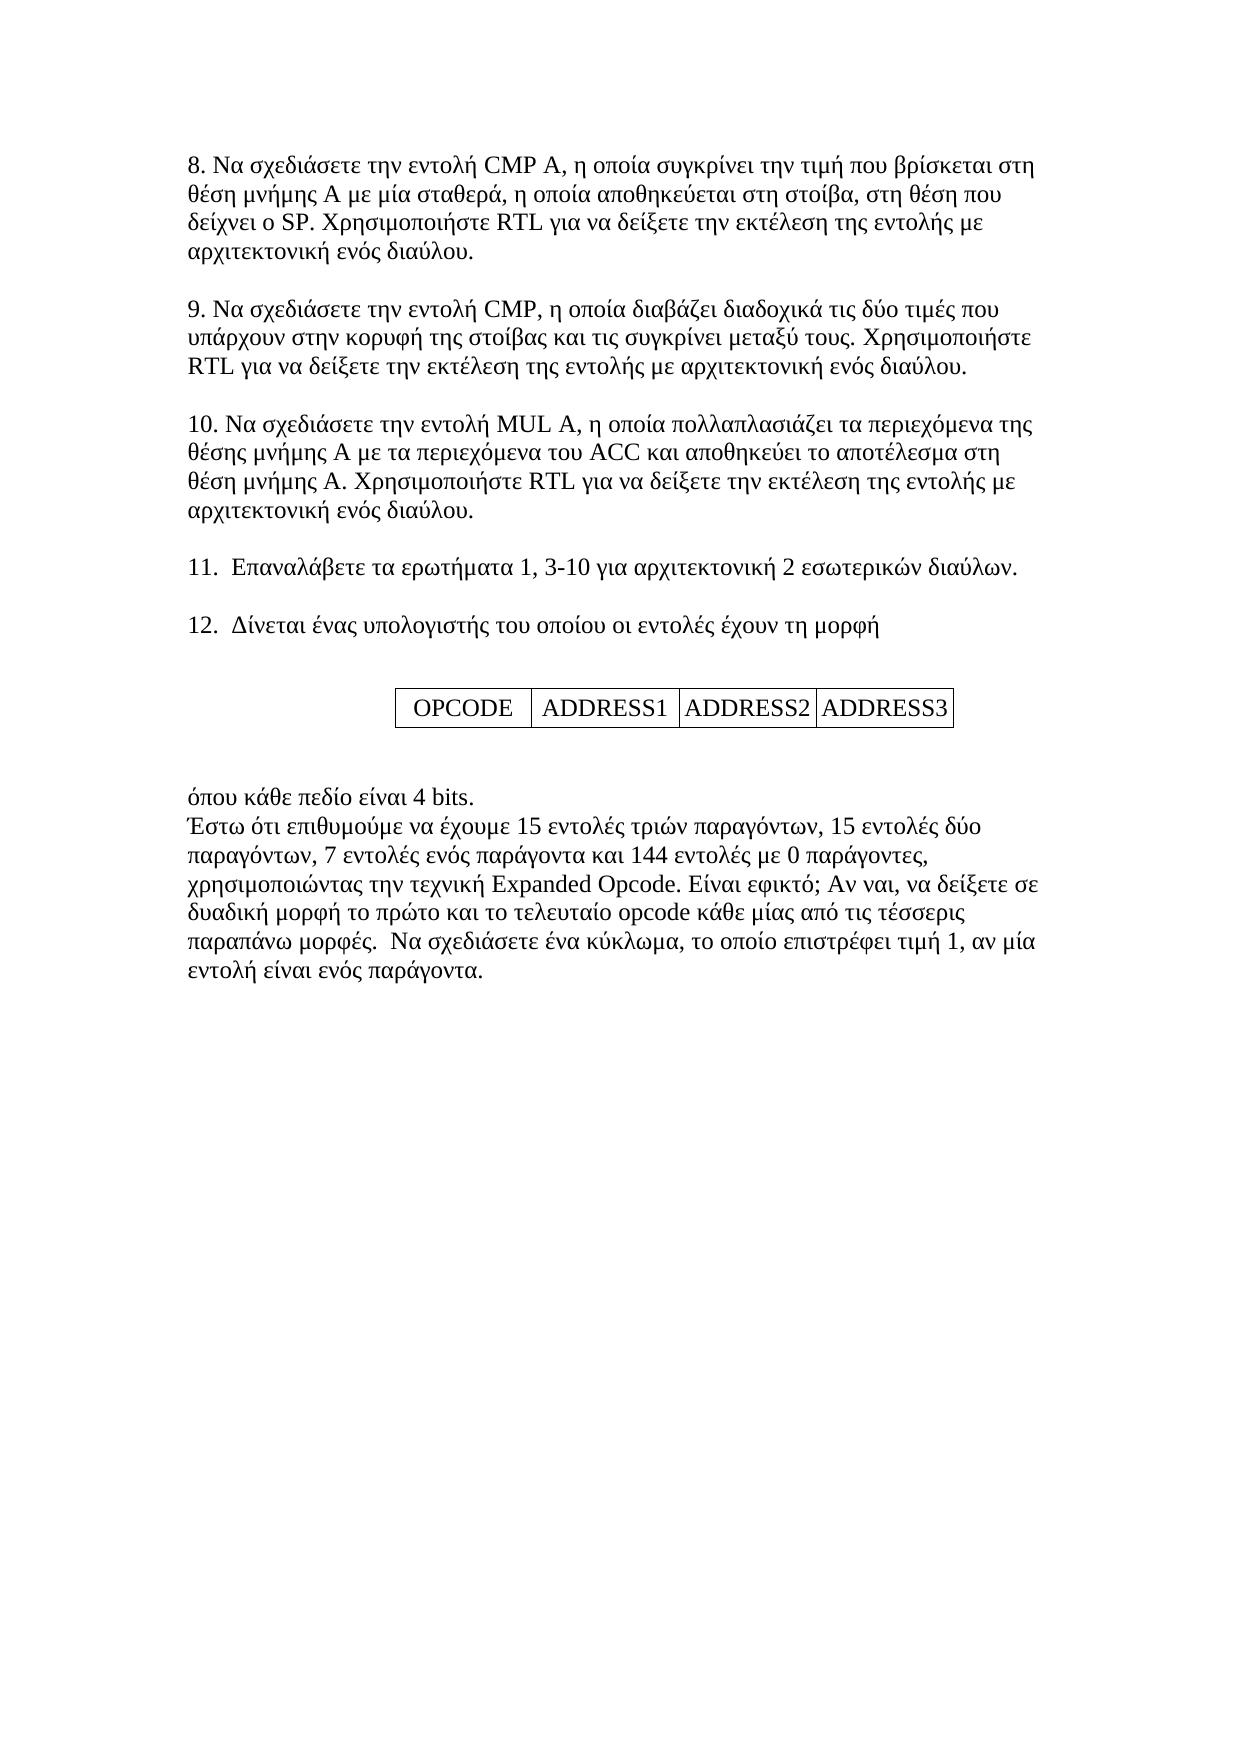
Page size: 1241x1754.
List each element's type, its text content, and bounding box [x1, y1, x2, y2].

text 10. Να σχεδιάσετε την εντολή MUL A, η οποία πολλαπλασιάζει τα περιεχόμενα της θέσης μνήμης Α με τα περιεχόμενα του ACC και αποθηκεύει το αποτέλεσμα στη θέση μνήμης Α. Χρησιμοποιήστε RTL για να δείξετε την εκτέλεση της εντολής με αρχιτεκτονική ενός διαύλου. [187, 409, 1053, 524]
table_header OPCODE [396, 689, 531, 727]
text 9. Να σχεδιάσετε την εντολή CMP, η οποία διαβάζει διαδοχικά τις δύο τιμές που υπάρχουν στην κορυφή της στοίβας και τις συγκρίνει μεταξύ τους. Χρησιμοποιήστε RTL για να δείξετε την εκτέλεση της εντολής με αρχιτεκτονική ενός διαύλου. [187, 294, 1053, 380]
text 12. Δίνεται ένας υπολογιστής του οποίου οι εντολές έχουν τη μορφή [187, 610, 1053, 639]
text όπου κάθε πεδίο είναι 4 bits. [187, 782, 1053, 811]
text 8. Να σχεδιάσετε την εντολή CMP A, η οποία συγκρίνει την τιμή που βρίσκεται στη θέση μνήμης Α με μία σταθερά, η οποία αποθηκεύεται στη στοίβα, στη θέση που δείχνει ο SP. Χρησιμοποιήστε RTL για να δείξετε την εκτέλεση της εντολής με αρχιτεκτονική ενός διαύλου. [187, 150, 1053, 265]
text Έστω ότι επιθυμούμε να έχουμε 15 εντολές τριών παραγόντων, 15 εντολές δύο παραγόντων, 7 εντολές ενός παράγοντα και 144 εντολές με 0 παράγοντες, χρησιμοποιώντας την τεχνική Expanded Opcode. Είναι εφικτό; Αν ναι, να δείξετε σε δυαδική μορφή το πρώτο και το τελευταίο opcode κάθε μίας από τις τέσσερις παραπάνω μορφές. Να σχεδιάσετε ένα κύκλωμα, το οποίο επιστρέφει τιμή 1, αν μία εντολή είναι ενός παράγοντα. [187, 811, 1053, 984]
table_header ADDRESS2 [680, 689, 816, 727]
text 11. Επαναλάβετε τα ερωτήματα 1, 3-10 για αρχιτεκτονική 2 εσωτερικών διαύλων. [187, 552, 1053, 581]
table_header ADDRESS3 [817, 689, 953, 727]
table_header ADDRESS1 [532, 689, 679, 727]
